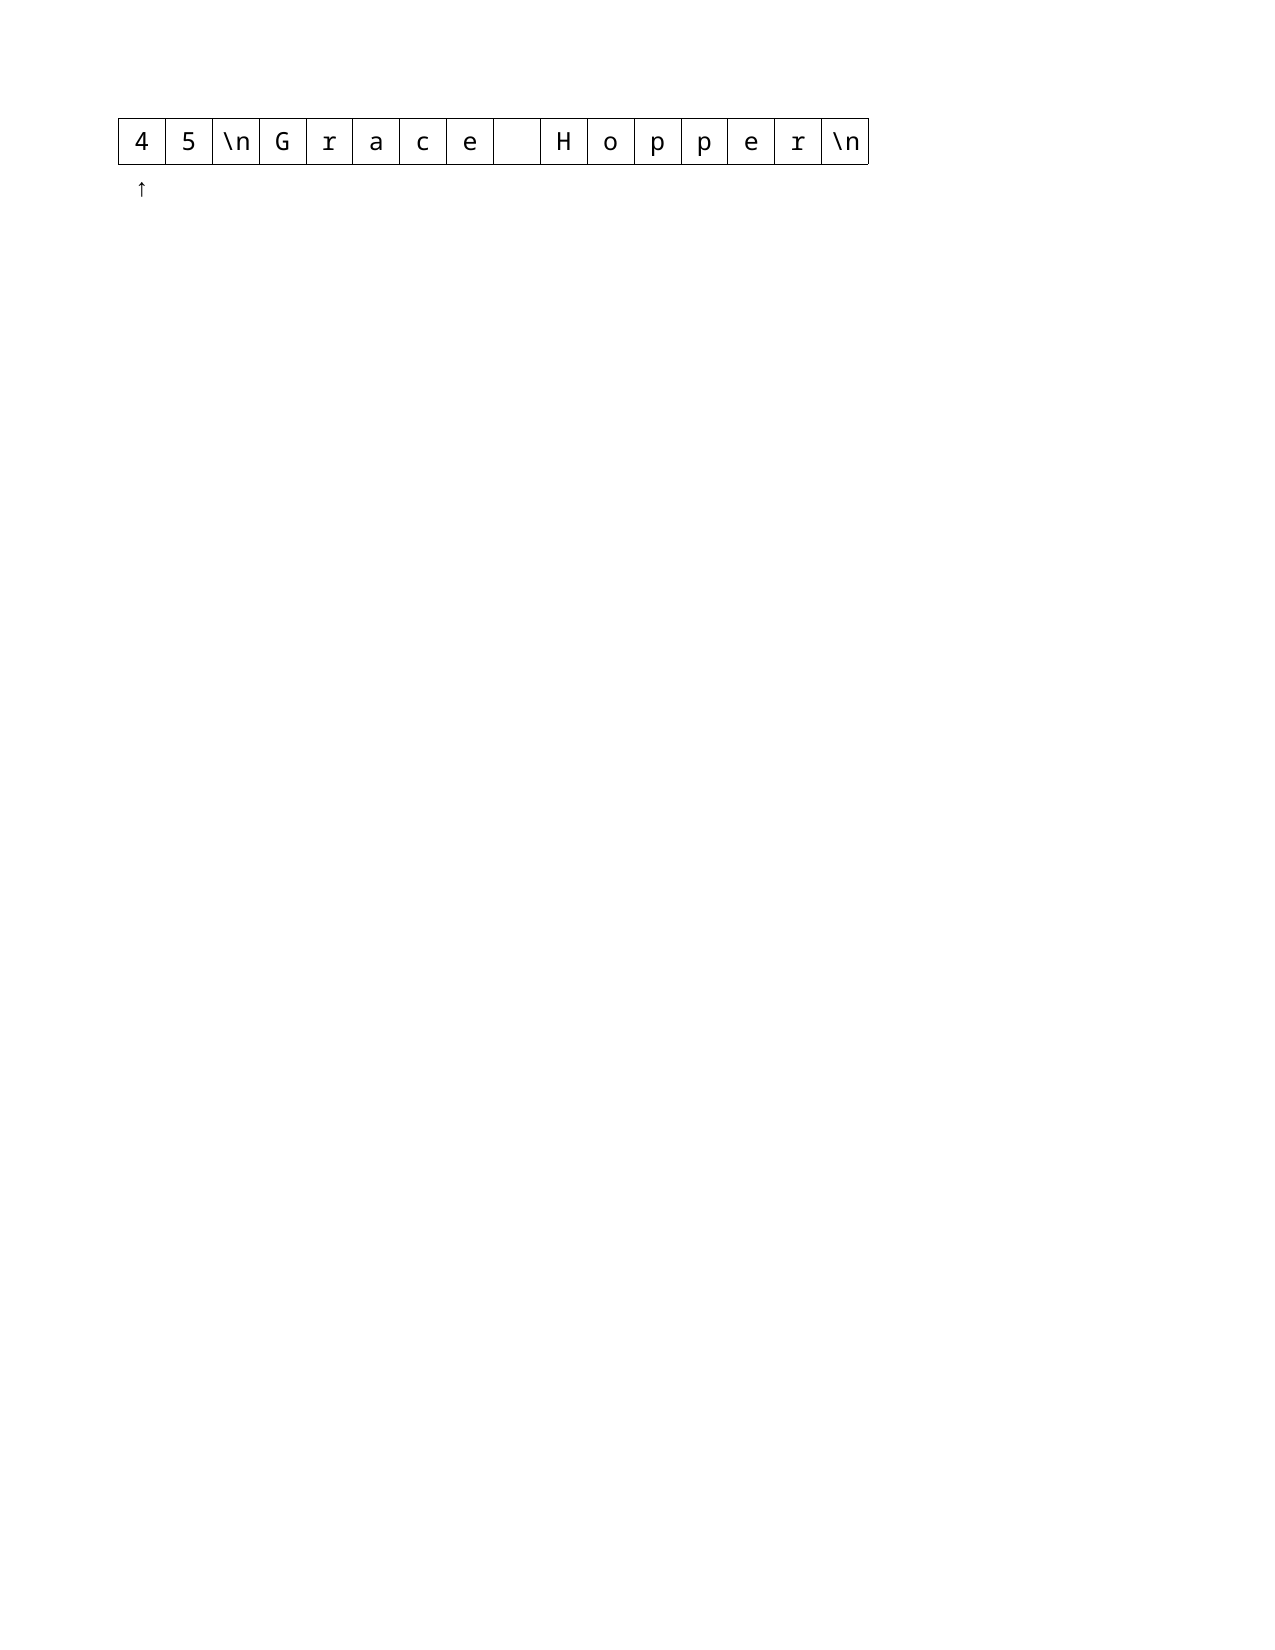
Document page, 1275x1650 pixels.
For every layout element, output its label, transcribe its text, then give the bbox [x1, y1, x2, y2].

table_header 5 [166, 119, 212, 164]
table_cell [493, 165, 540, 209]
table_header o [588, 119, 634, 164]
table_cell [587, 165, 634, 209]
table_header [494, 119, 540, 164]
table_cell [259, 165, 306, 209]
table_cell [399, 165, 446, 209]
table_header e [728, 119, 774, 164]
table_cell [446, 165, 493, 209]
table_cell [774, 165, 821, 209]
table_cell [681, 165, 727, 209]
table_cell [821, 165, 868, 209]
table_cell [353, 165, 399, 209]
table_header H [541, 119, 587, 164]
table_header a [353, 119, 399, 164]
table_header r [775, 119, 821, 164]
table_header G [260, 119, 306, 164]
table_header \n [213, 119, 259, 164]
table_header c [400, 119, 446, 164]
table_header \n [822, 119, 868, 164]
table_header 4 [119, 119, 165, 164]
table_cell [728, 165, 774, 209]
table_header p [682, 119, 727, 164]
table_cell [634, 165, 681, 209]
table_header p [635, 119, 681, 164]
table_cell ↑ [118, 165, 165, 209]
table_header e [447, 119, 493, 164]
table_header r [307, 119, 352, 164]
table_cell [306, 165, 352, 209]
table_cell [540, 165, 587, 209]
table_cell [165, 165, 212, 209]
table_cell [212, 165, 259, 209]
